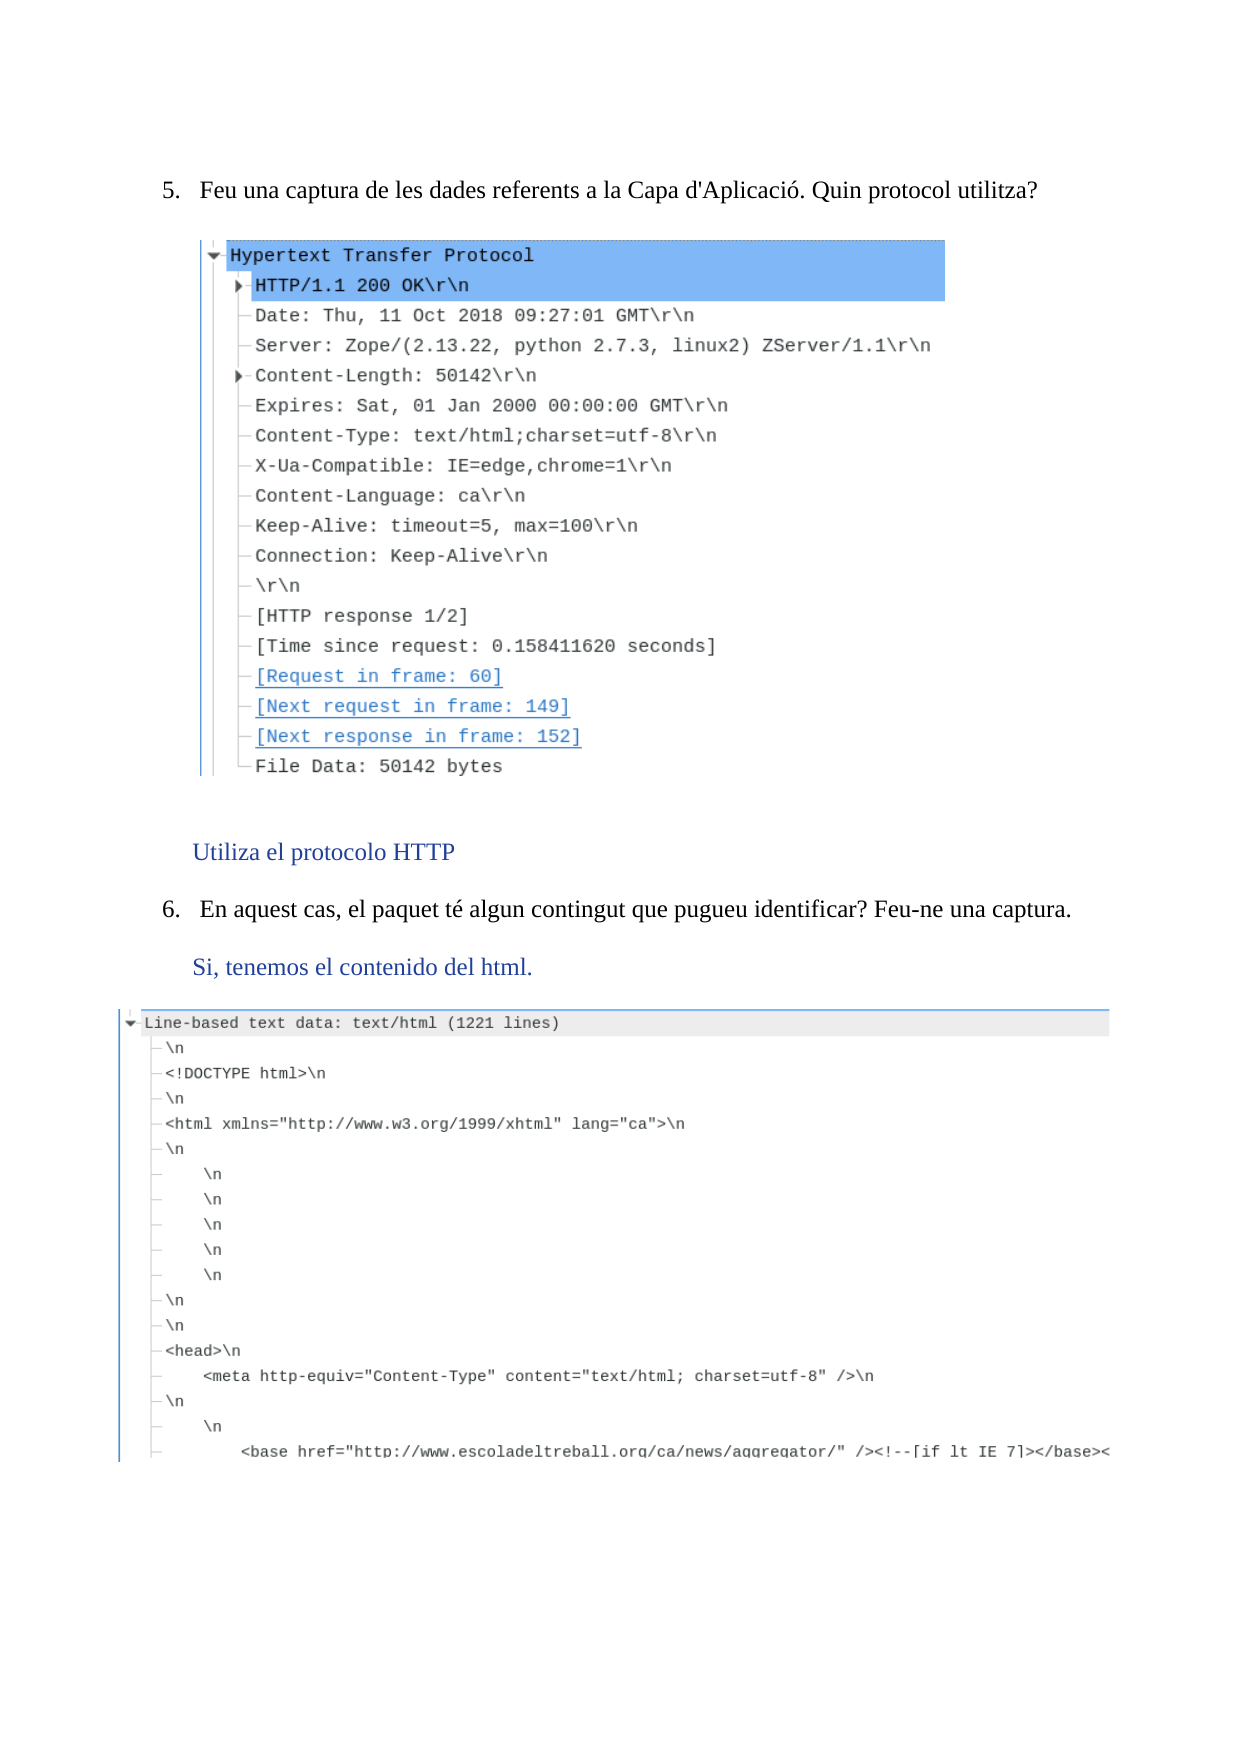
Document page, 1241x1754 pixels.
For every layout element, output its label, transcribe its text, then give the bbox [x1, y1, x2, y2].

picture [200, 240, 945, 776]
text Si, tenemos el contenido del html. [118, 952, 1122, 981]
list En aquest cas, el paquet té algun contingut que pugueu identificar? Feu-ne una captura. [162, 894, 1122, 923]
text Utiliza el protocolo HTTP [118, 837, 1122, 866]
list Feu una captura de les dades referents a la Capa d'Aplicació. Quin protocol utilitza? [162, 176, 1122, 204]
picture [118, 1009, 1123, 1462]
